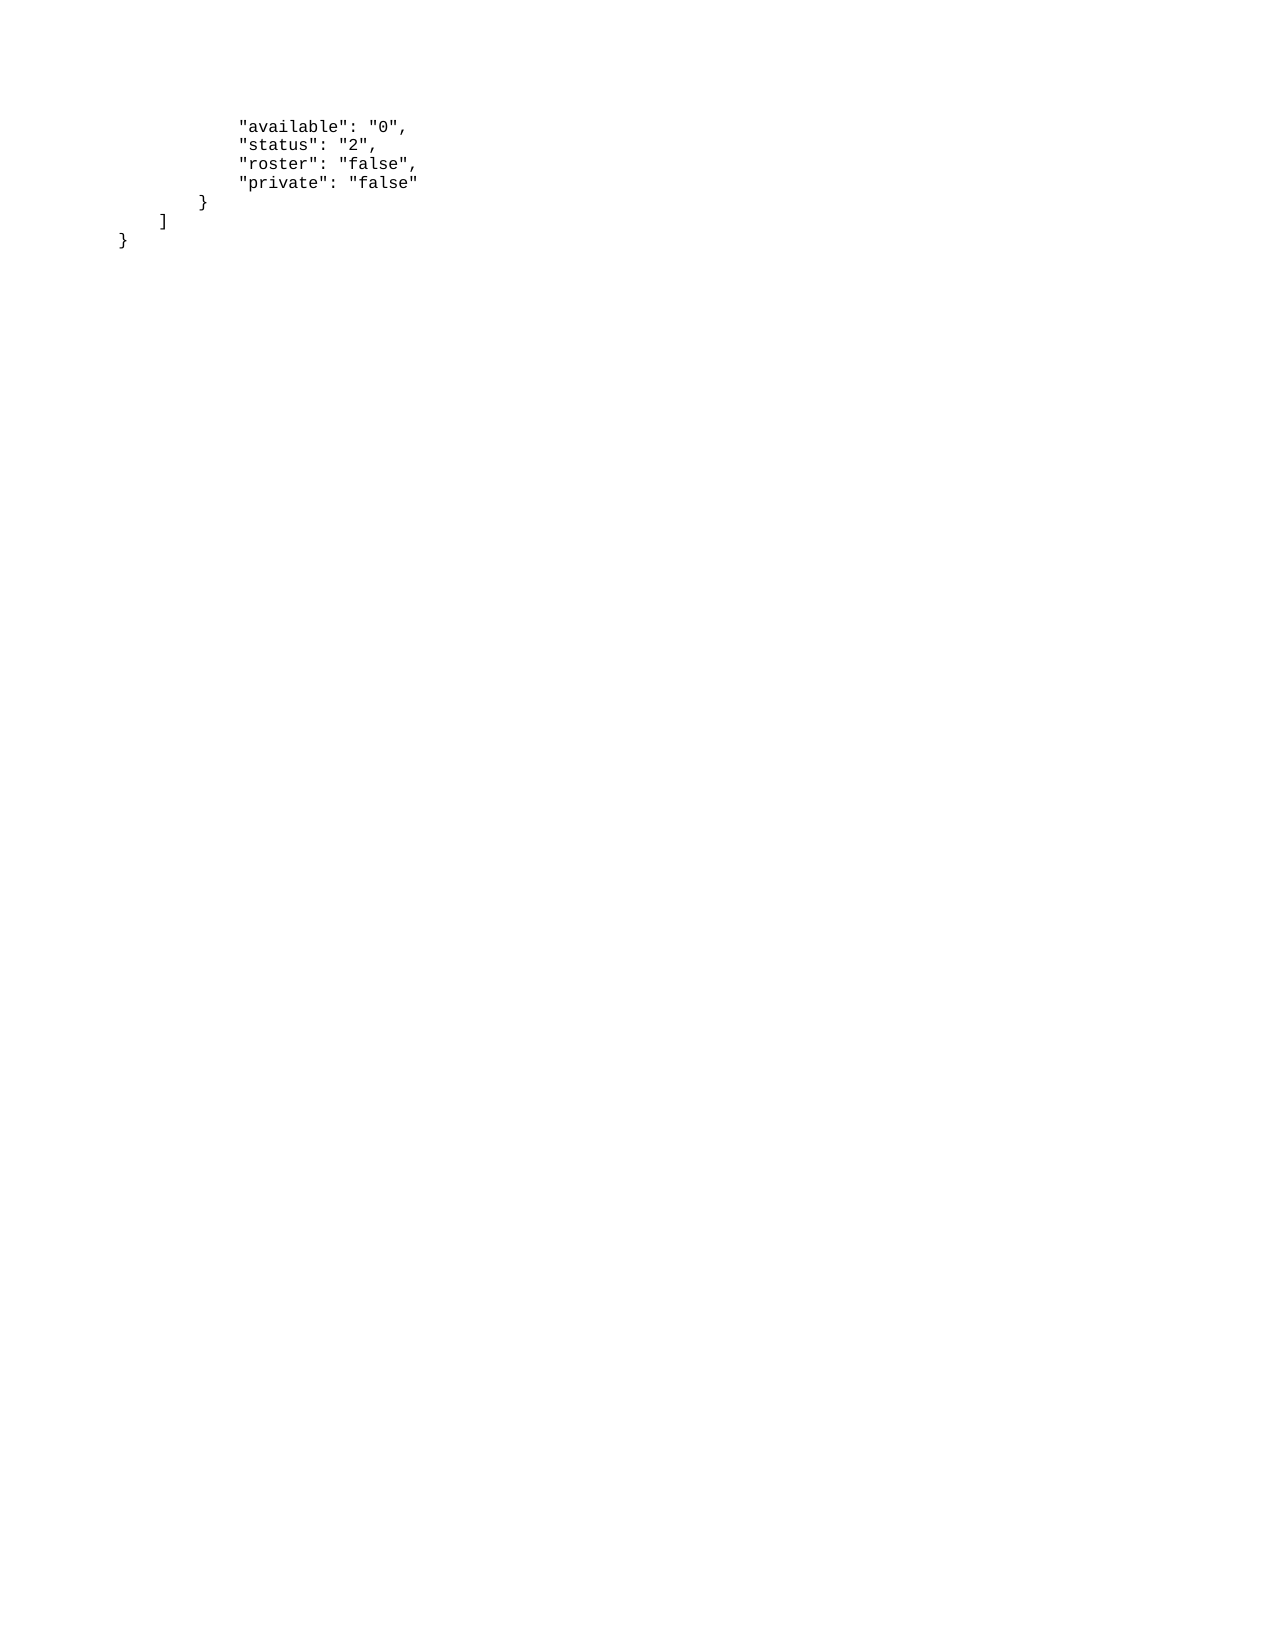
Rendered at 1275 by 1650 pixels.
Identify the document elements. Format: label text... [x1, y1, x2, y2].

text } [118, 231, 1157, 250]
text "available": "0", [118, 118, 1157, 137]
text "private": "false" [118, 175, 1157, 193]
text "status": "2", [118, 137, 1157, 156]
text } [118, 193, 1157, 212]
text ] [118, 212, 1157, 231]
text "roster": "false", [118, 156, 1157, 175]
